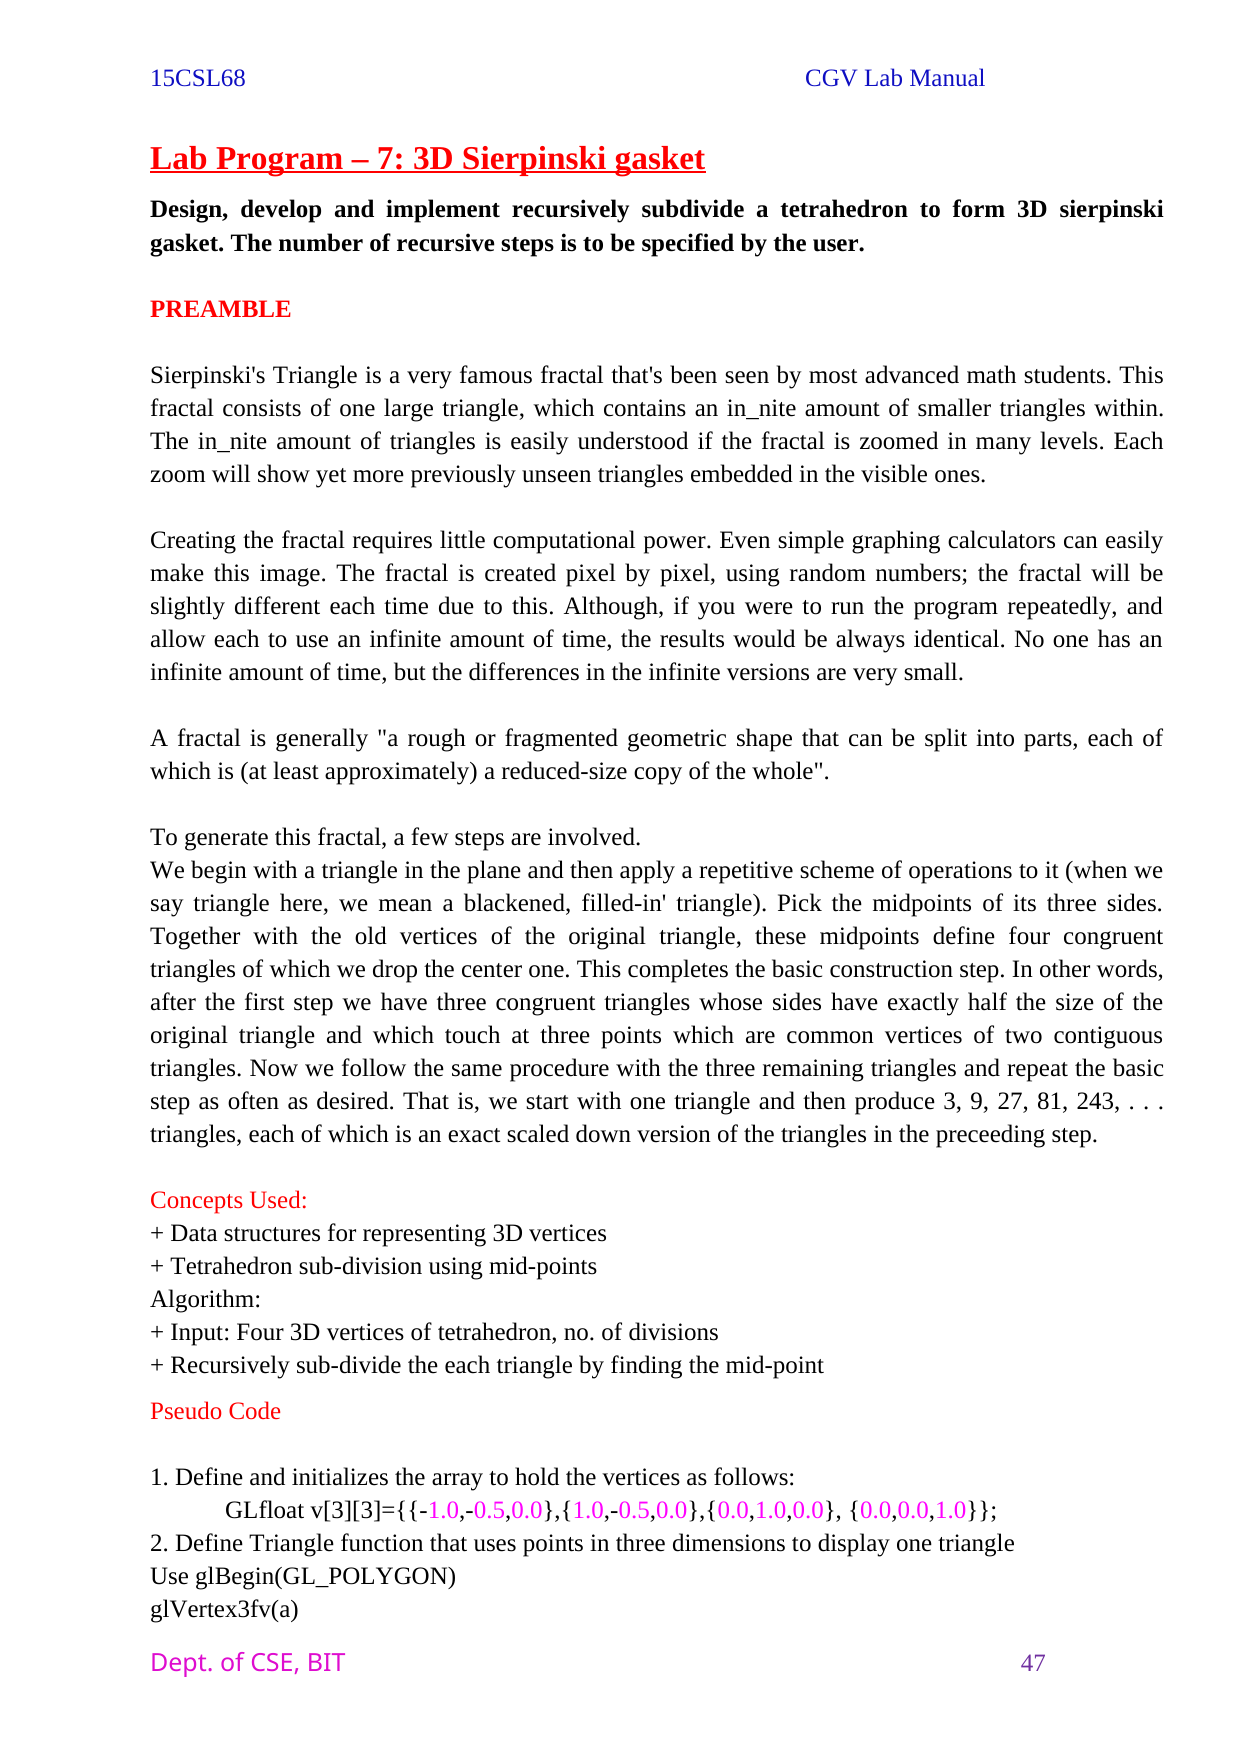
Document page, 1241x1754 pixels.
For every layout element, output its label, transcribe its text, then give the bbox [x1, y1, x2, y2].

text GLfloat v[3][3]={{-1.0,-0.5,0.0},{1.0,-0.5,0.0},{0.0,1.0,0.0}, {0.0,0.0,1.0}}; [150, 1495, 1165, 1524]
text Concepts Used: [150, 1185, 1165, 1214]
text PREAMBLE [150, 294, 1165, 322]
text + Input: Four 3D vertices of tetrahedron, no. of divisions [150, 1317, 1165, 1346]
text Use glBegin(GL_POLYGON) [150, 1561, 1165, 1590]
text To generate this fractal, a few steps are involved. [150, 822, 1165, 851]
text + Tetrahedron sub-division using mid-points [150, 1251, 1165, 1280]
list + Recursively sub-divide the each triangle by finding the mid-point [150, 1350, 1165, 1379]
list Lab Program – 7: 3D Sierpinski gasket [150, 138, 1165, 176]
text Sierpinski's Triangle is a very famous fractal that's been seen by most advanced math students. This fractal consists of one large triangle, which contains an in_nite amount of smaller triangles within. The in_nite amount of triangles is easily understood if the fractal is zoomed in many levels. Each zoom will show yet more previously unseen triangles embedded in the visible ones. [150, 360, 1165, 487]
text Design, develop and implement recursively subdivide a tetrahedron to form 3D sierpinski gasket. The number of recursive steps is to be specified by the user. [150, 194, 1165, 256]
text + Data structures for representing 3D vertices [150, 1218, 1165, 1247]
text A fractal is generally "a rough or fragmented geometric shape that can be split into parts, each of which is (at least approximately) a reduced-size copy of the whole". [150, 723, 1165, 785]
text Creating the fractal requires little computational power. Even simple graphing calculators can easily make this image. The fractal is created pixel by pixel, using random numbers; the fractal will be slightly different each time due to this. Although, if you were to run the program repeatedly, and allow each to use an infinite amount of time, the results would be always identical. No one has an infinite amount of time, but the differences in the infinite versions are very small. [150, 525, 1165, 686]
text Algorithm: [150, 1284, 1165, 1313]
text Pseudo Code [150, 1396, 1165, 1424]
text We begin with a triangle in the plane and then apply a repetitive scheme of operations to it (when we say triangle here, we mean a blackened, filled-in' triangle). Pick the midpoints of its three sides. Together with the old vertices of the original triangle, these midpoints define four congruent triangles of which we drop the center one. This completes the basic construction step. In other words, after the first step we have three congruent triangles whose sides have exactly half the size of the original triangle and which touch at three points which are common vertices of two contiguous triangles. Now we follow the same procedure with the three remaining triangles and repeat the basic step as often as desired. That is, we start with one triangle and then produce 3, 9, 27, 81, 243, . . . triangles, each of which is an exact scaled down version of the triangles in the preceeding step. [150, 855, 1165, 1148]
text 2. Define Triangle function that uses points in three dimensions to display one triangle [150, 1528, 1165, 1557]
text 1. Define and initializes the array to hold the vertices as follows: [150, 1462, 1165, 1491]
text glVertex3fv(a) [150, 1594, 1165, 1623]
